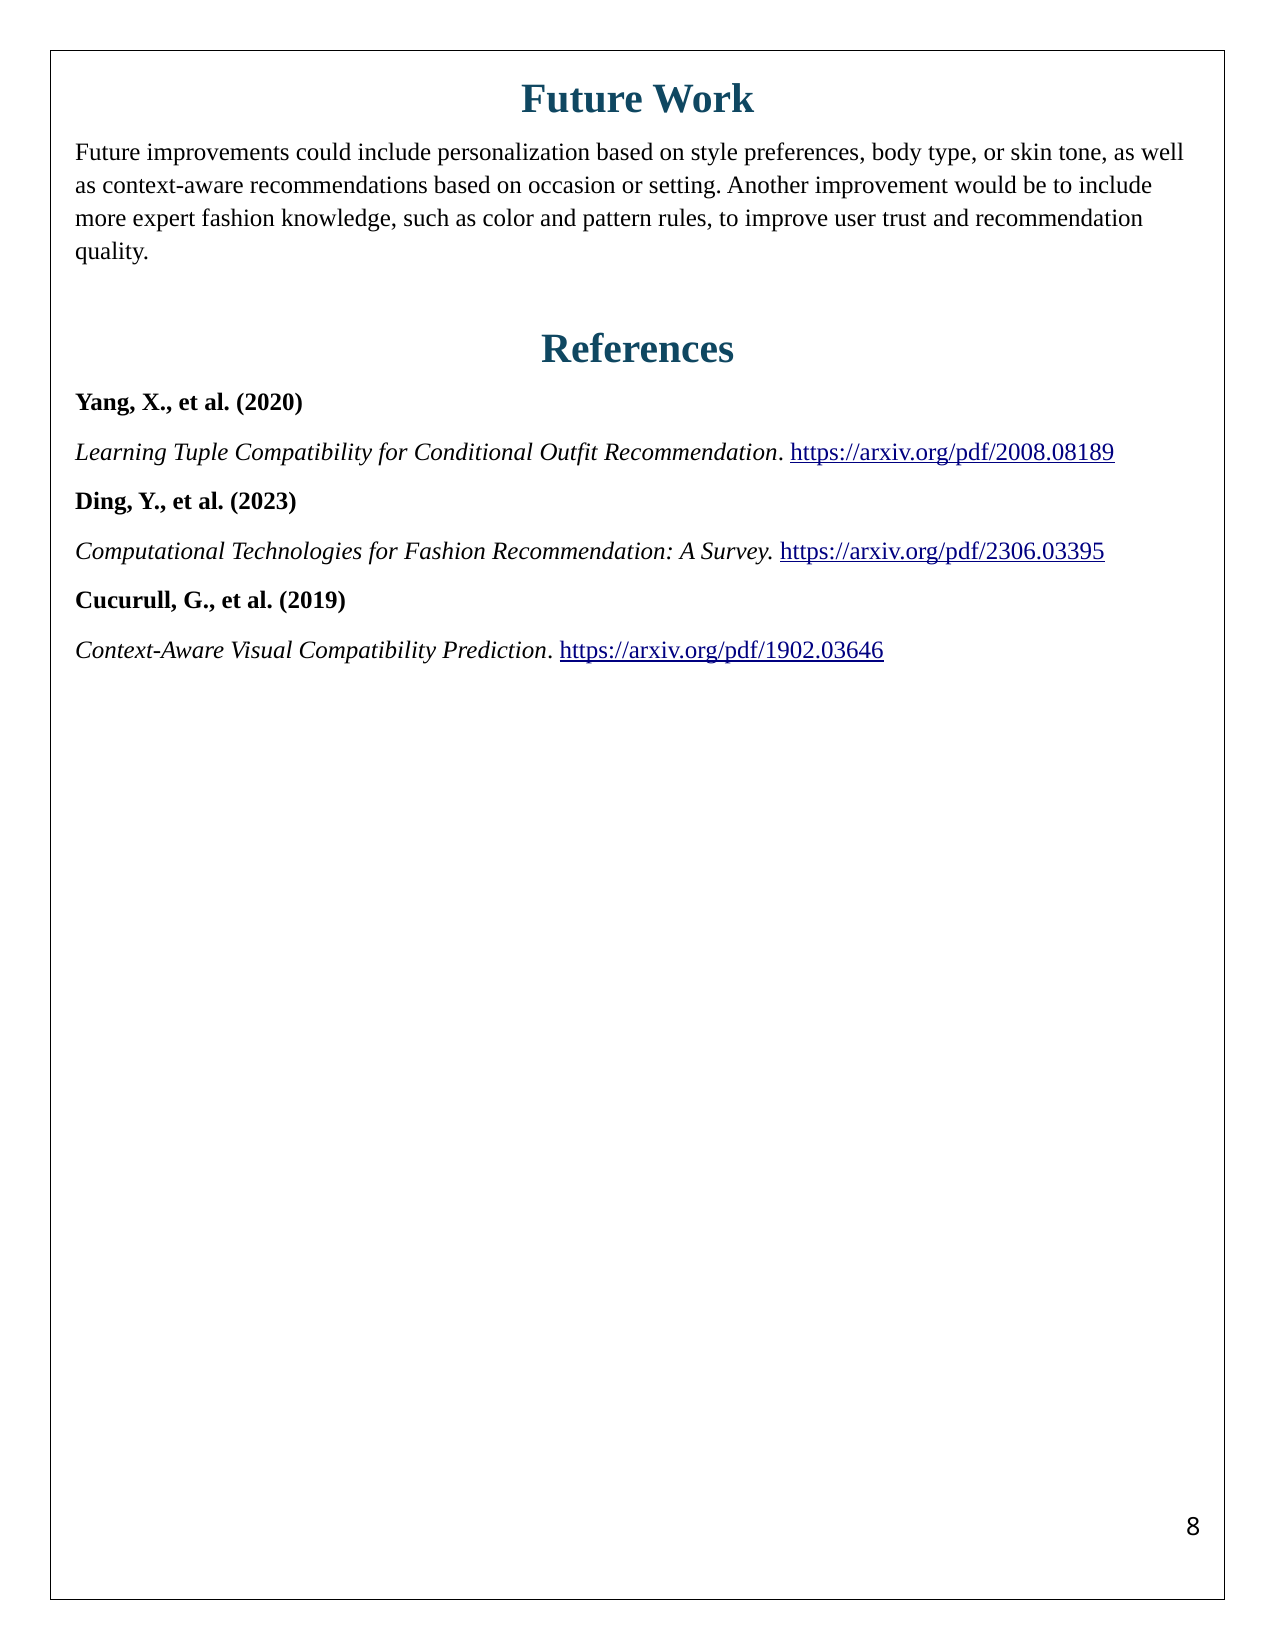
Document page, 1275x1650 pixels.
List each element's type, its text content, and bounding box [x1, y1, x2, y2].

text Computational Technologies for Fashion Recommendation: A Survey. https://arxiv.org/pdf/2306.03395 [75, 536, 1200, 565]
text Ding, Y., et al. (2023) [75, 486, 1200, 515]
subtitle Future Work [75, 74, 1200, 122]
text Yang, X., et al. (2020) [75, 387, 1200, 416]
subtitle References [75, 323, 1200, 371]
text Cucurull, G., et al. (2019) [75, 586, 1200, 614]
text Learning Tuple Compatibility for Conditional Outfit Recommendation. https://arxiv.org/pdf/2008.08189 [75, 437, 1200, 465]
text Context-Aware Visual Compatibility Prediction. https://arxiv.org/pdf/1902.03646 [75, 635, 1200, 664]
text Future improvements could include personalization based on style preferences, body type, or skin tone, as well as context-aware recommendations based on occasion or setting. Another improvement would be to include more expert fashion knowledge, such as color and pattern rules, to improve user trust and recommendation quality. [75, 137, 1200, 265]
